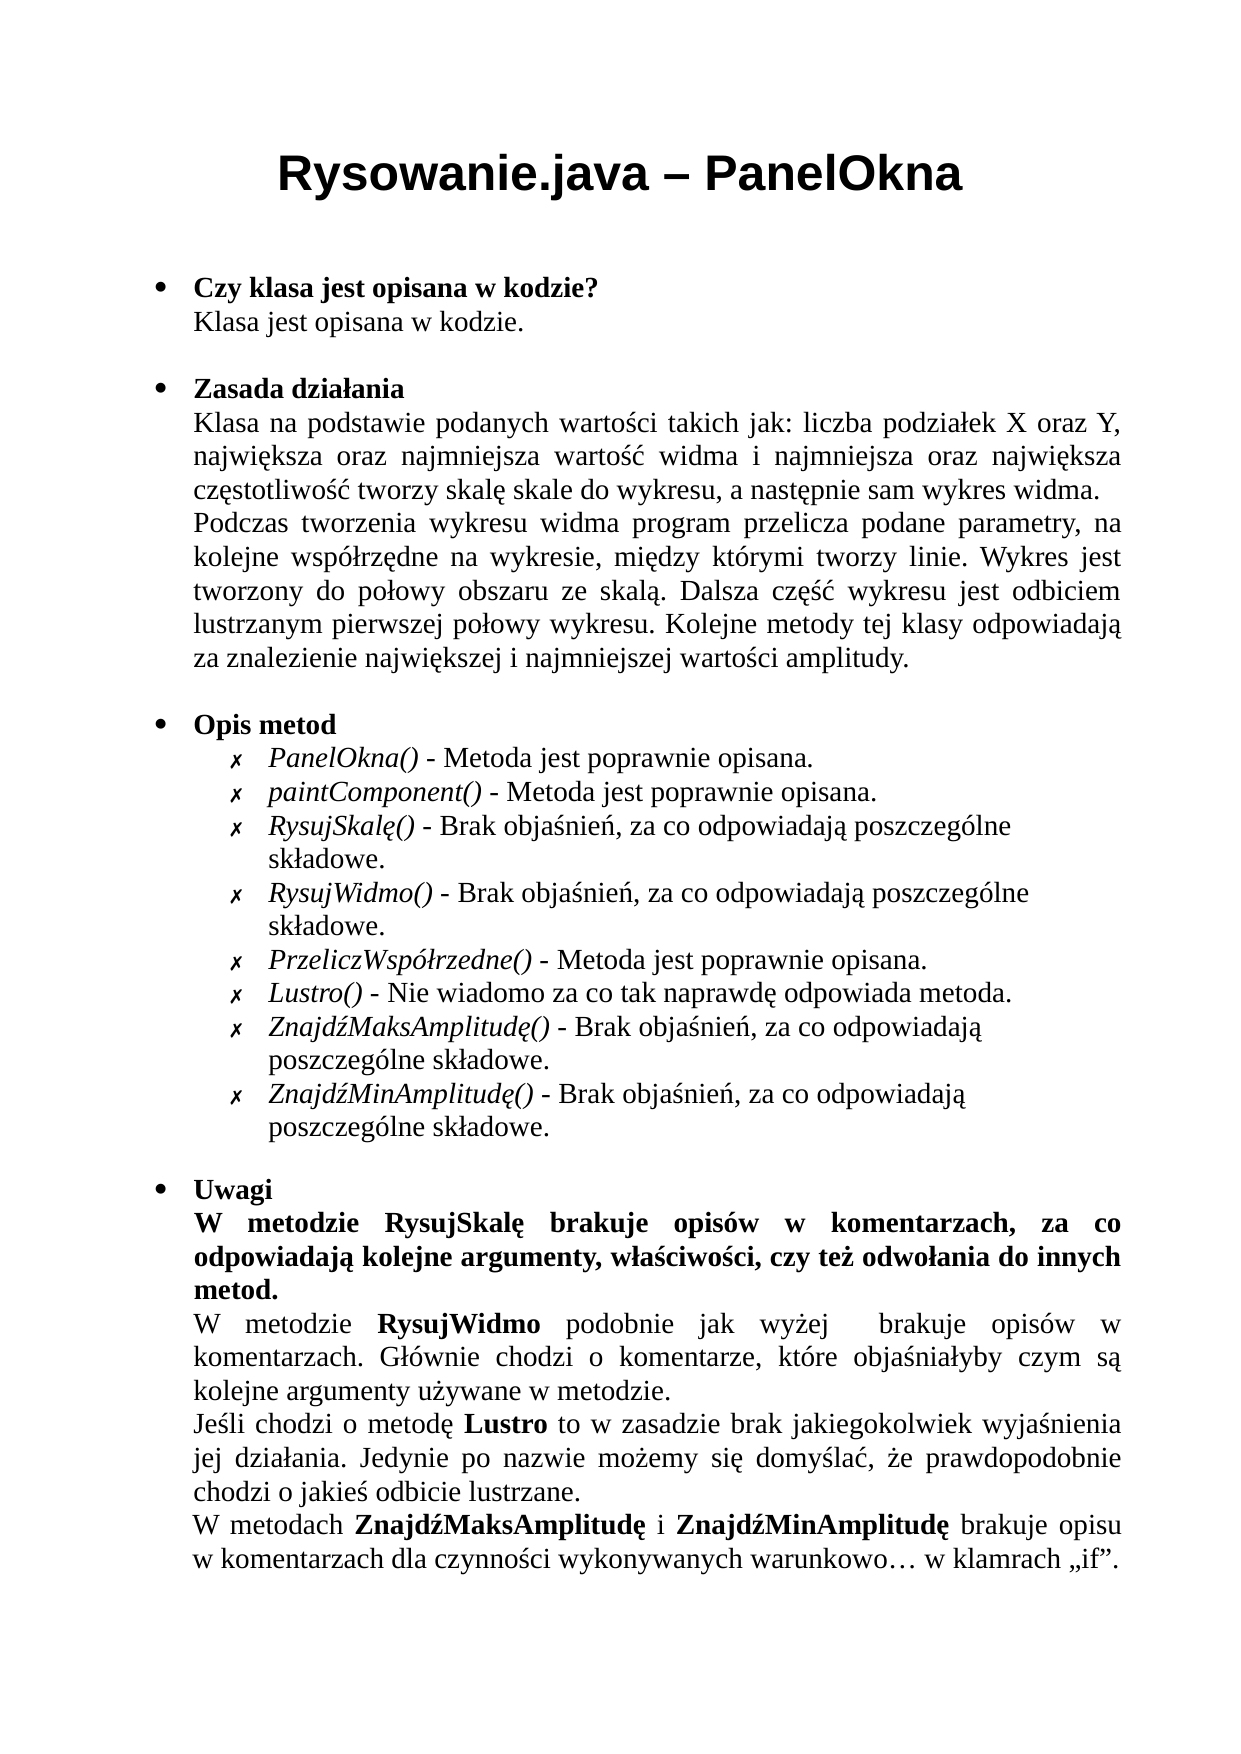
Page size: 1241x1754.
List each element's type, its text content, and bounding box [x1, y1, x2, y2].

text W metodzie RysujSkalę brakuje opisów w komentarzach, za co odpowiadają kolejne argumenty, właściwości, czy też odwołania do innych metod. [193, 1205, 1122, 1306]
list ZnajdźMaksAmplitudę() - Brak objaśnień, za co odpowiadają poszczególne składowe. [231, 1009, 1122, 1076]
text W metodach ZnajdźMaksAmplitudę i ZnajdźMinAmplitudę brakuje opisu w komentarzach dla czynności wykonywanych warunkowo… w klamrach „if”. [192, 1507, 1122, 1574]
list W metodzie RysujWidmo podobnie jak wyżej brakuje opisów w komentarzach. Głównie chodzi o komentarze, które objaśniałyby czym są kolejne argumenty używane w metodzie. [193, 1306, 1122, 1407]
list Jeśli chodzi o metodę Lustro to w zasadzie brak jakiegokolwiek wyjaśnienia jej działania. Jedynie po nazwie możemy się domyślać, że prawdopodobnie chodzi o jakieś odbicie lustrzane. [193, 1407, 1122, 1507]
list Zasada działania [156, 371, 1122, 405]
list Klasa na podstawie podanych wartości takich jak: liczba podziałek X oraz Y, największa oraz najmniejsza wartość widma i najmniejsza oraz największa częstotliwość tworzy skalę skale do wykresu, a następnie sam wykres widma. [193, 405, 1122, 506]
list Opis metod [156, 707, 1122, 741]
list Uwagi [156, 1172, 1122, 1205]
list RysujSkalę() - Brak objaśnień, za co odpowiadają poszczególne składowe. [231, 808, 1122, 875]
list Podczas tworzenia wykresu widma program przelicza podane parametry, na kolejne współrzędne na wykresie, między którymi tworzy linie. Wykres jest tworzony do połowy obszaru ze skalą. Dalsza część wykresu jest odbiciem lustrzanym pierwszej połowy wykresu. Kolejne metody tej klasy odpowiadają za znalezienie największej i najmniejszej wartości amplitudy. [193, 506, 1122, 673]
list PrzeliczWspółrzedne() - Metoda jest poprawnie opisana. [231, 942, 1122, 975]
list RysujWidmo() - Brak objaśnień, za co odpowiadają poszczególne składowe. [231, 875, 1122, 942]
list paintComponent() - Metoda jest poprawnie opisana. [231, 774, 1122, 808]
list Klasa jest opisana w kodzie. [193, 304, 1122, 371]
list ZnajdźMinAmplitudę() - Brak objaśnień, za co odpowiadają poszczególne składowe. [231, 1076, 1122, 1172]
subtitle Rysowanie.java – PanelOkna [118, 143, 1122, 201]
list Czy klasa jest opisana w kodzie? [156, 271, 1122, 304]
list Lustro() - Nie wiadomo za co tak naprawdę odpowiada metoda. [231, 975, 1122, 1009]
list PanelOkna() - Metoda jest poprawnie opisana. [231, 741, 1122, 774]
